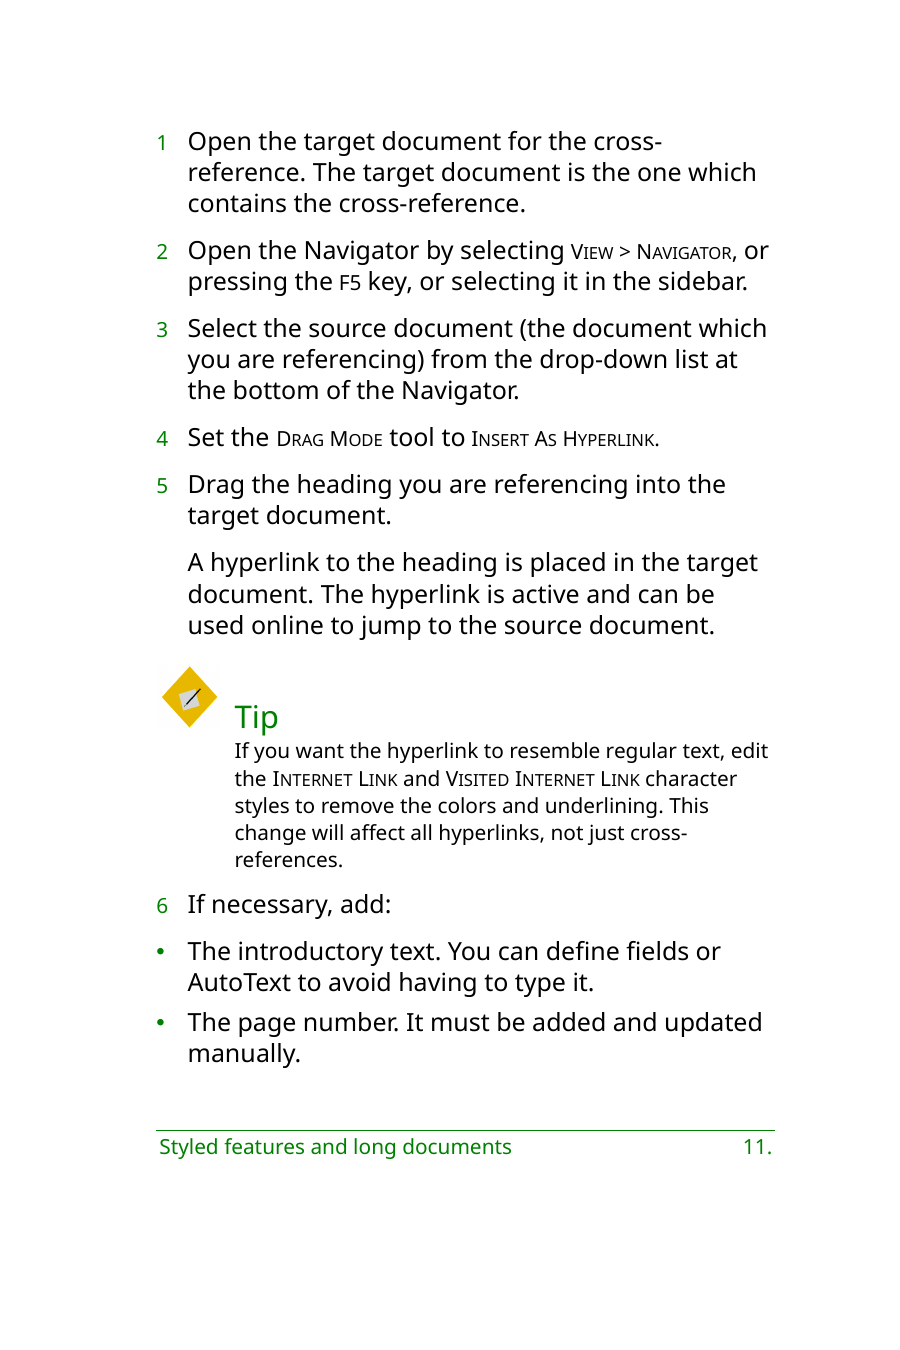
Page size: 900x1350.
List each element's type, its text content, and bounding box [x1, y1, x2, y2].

picture [157, 665, 220, 729]
list Select the source document (the document which you are referencing) from the drop-down list at the bottom of the Navigator. [156, 312, 775, 406]
list Tip [156, 664, 775, 737]
text If you want the hyperlink to resemble regular text, edit the Internet Link and Visited Internet Link character styles to remove the colors and underlining. This change will affect all hyperlinks, not just cross-references. [234, 737, 775, 873]
list The introductory text. You can define fields or AutoText to avoid having to type it. [156, 935, 775, 998]
list Open the target document for the cross-reference. The target document is the one which contains the cross-reference. [156, 125, 775, 219]
list Set the Drag Mode tool to Insert As Hyperlink. [156, 422, 775, 453]
list Drag the heading you are referencing into the target document. [156, 469, 775, 531]
list Open the Navigator by selecting View > Navigator, or pressing the F5 key, or selecting it in the sidebar. [156, 234, 775, 297]
text A hyperlink to the heading is placed in the target document. The hyperlink is active and can be used online to jump to the source document. [187, 547, 775, 641]
list The page number. It must be added and updated manually. [156, 1006, 775, 1068]
list If necessary, add: [156, 888, 775, 919]
